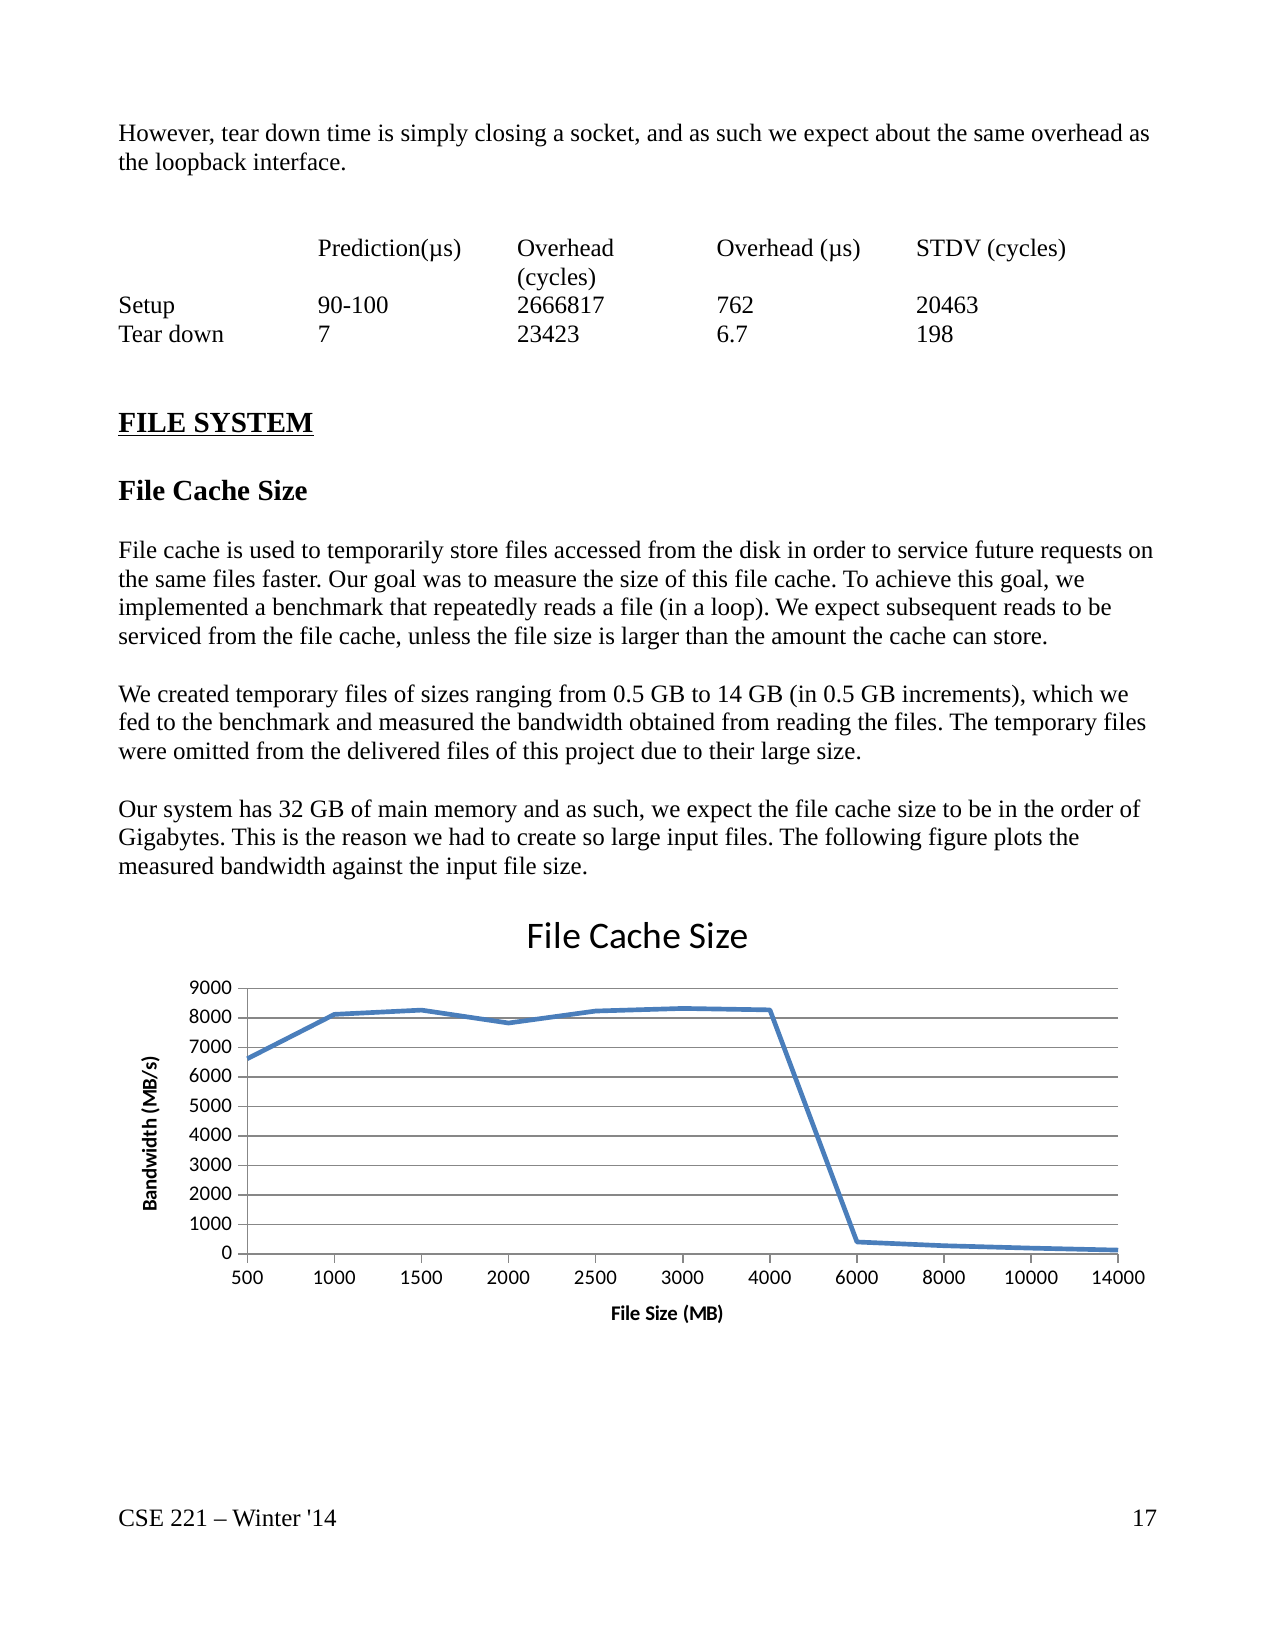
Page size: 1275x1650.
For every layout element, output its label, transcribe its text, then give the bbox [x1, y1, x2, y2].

table_cell 7 [306, 319, 506, 348]
table_header STDV (cycles) [905, 233, 1104, 291]
table_header [107, 233, 306, 291]
table_cell Setup [107, 291, 306, 319]
table_header Prediction(µs) [306, 233, 506, 291]
text Our system has 32 GB of main memory and as such, we expect the file cache size to be in the order of Gigabytes. This is the reason we had to create so large input files. The following figure plots the measured bandwidth against the input file size. [118, 794, 1157, 880]
table_cell 198 [905, 319, 1104, 348]
table_cell 762 [705, 291, 904, 319]
text FILE SYSTEM [118, 406, 1157, 439]
text However, tear down time is simply closing a socket, and as such we expect about the same overhead as the loopback interface. [118, 118, 1157, 176]
table_cell Tear down [107, 319, 306, 348]
table_cell 90-100 [306, 291, 506, 319]
table_cell 23423 [506, 319, 705, 348]
table_cell 20463 [905, 291, 1104, 319]
table_header Overhead (µs) [705, 233, 904, 291]
table_cell 6.7 [705, 319, 904, 348]
text We created temporary files of sizes ranging from 0.5 GB to 14 GB (in 0.5 GB increments), which we fed to the benchmark and measured the bandwidth obtained from reading the files. The temporary files were omitted from the delivered files of this project due to their large size. [118, 679, 1157, 765]
table_header Overhead (cycles) [506, 233, 705, 291]
table_cell 2666817 [506, 291, 705, 319]
text File Cache Size [118, 473, 1157, 506]
text File cache is used to temporarily store files accessed from the disk in order to service future requests on the same files faster. Our goal was to measure the size of this file cache. To achieve this goal, we implemented a benchmark that repeatedly reads a file (in a loop). We expect subsequent reads to be serviced from the file cache, unless the file size is larger than the amount the cache can store. [118, 535, 1157, 650]
